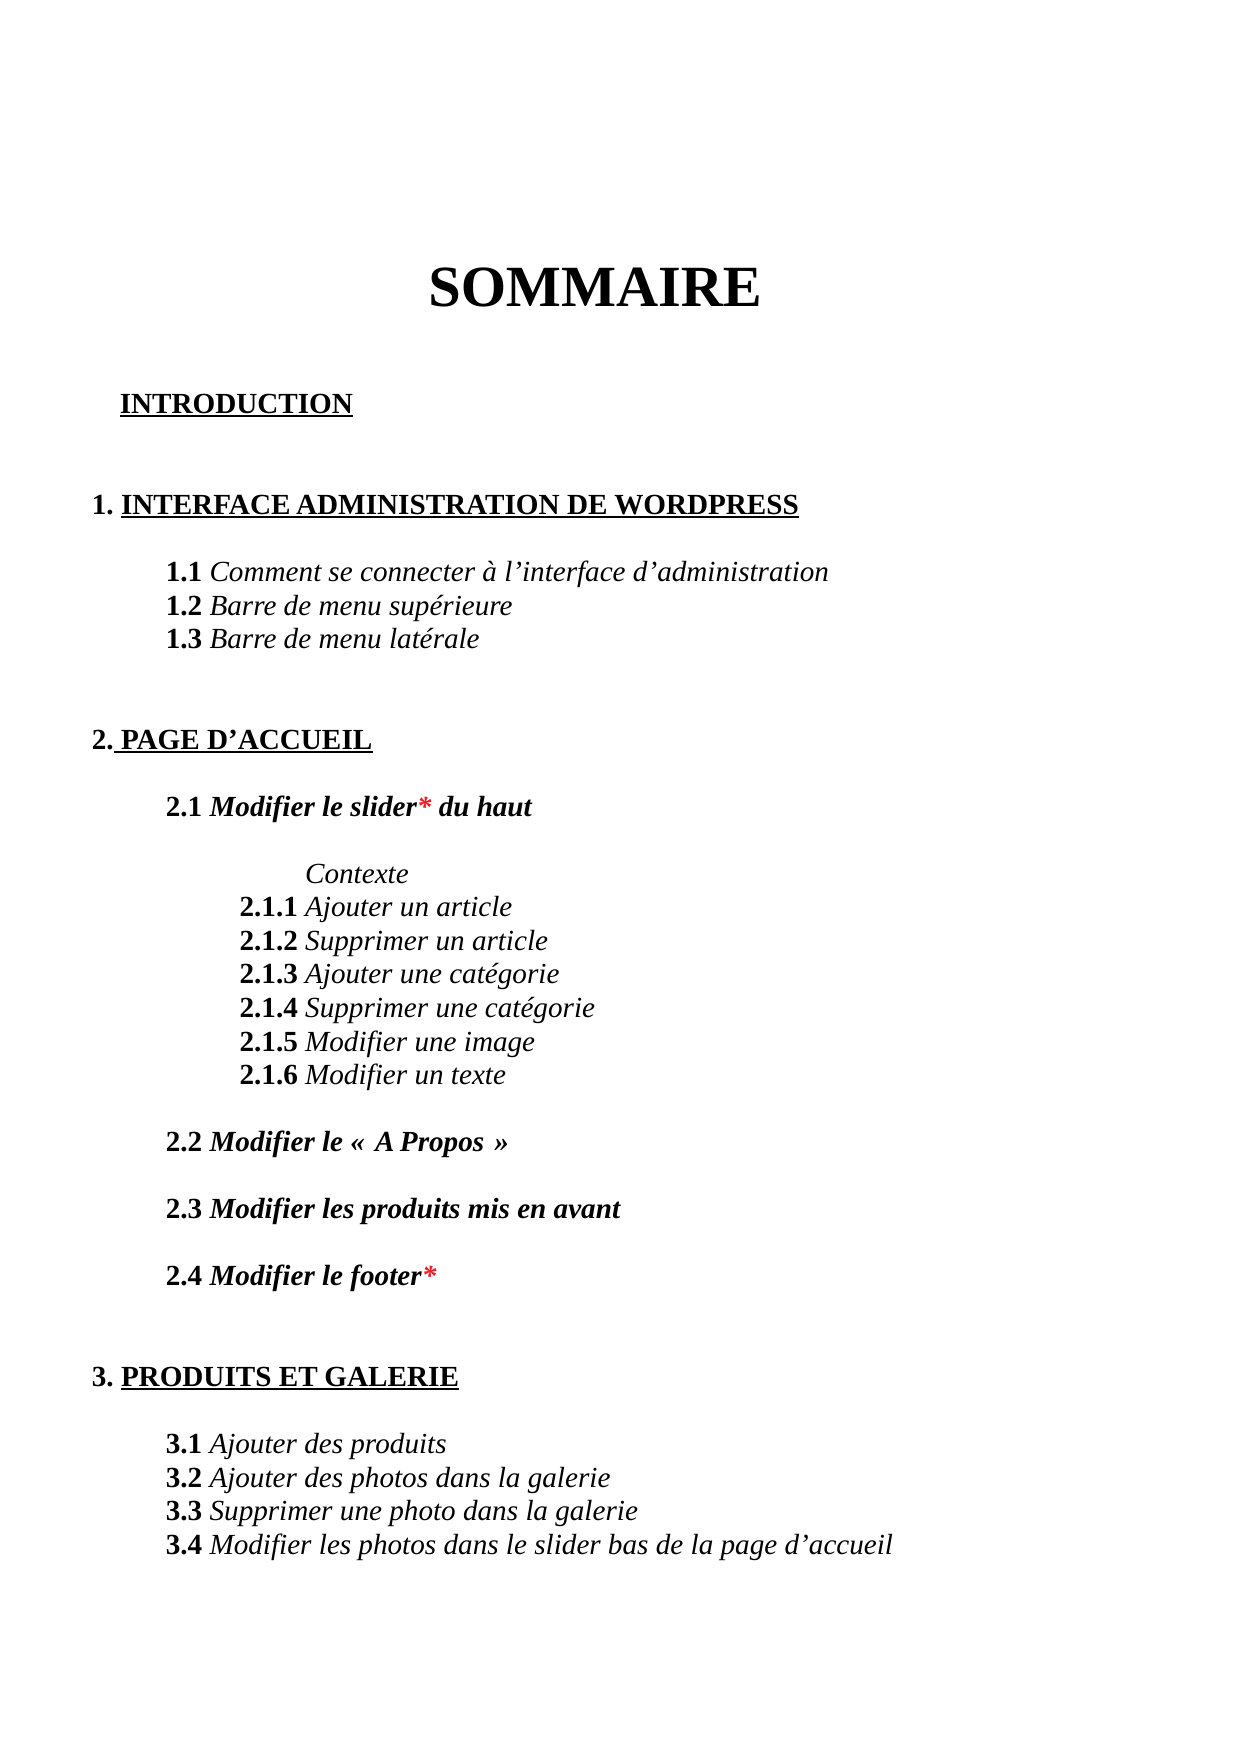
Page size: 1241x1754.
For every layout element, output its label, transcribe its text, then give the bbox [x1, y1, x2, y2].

text SOMMAIRE [3, 252, 1187, 319]
text 2.1.1 Ajouter un article [92, 889, 1187, 923]
text 2.3 Modifier les produits mis en avant [92, 1191, 1187, 1225]
text 3.1 Ajouter des produits [92, 1426, 1187, 1460]
text 2.4 Modifier le footer* [92, 1258, 1187, 1292]
text 1.1 Comment se connecter à l’interface d’administration [92, 554, 1187, 588]
text 1.2 Barre de menu supérieure [92, 588, 1187, 621]
text 3. PRODUITS ET GALERIE [92, 1359, 1187, 1393]
text 2. PAGE D’ACCUEIL [92, 722, 1187, 755]
text 2.2 Modifier le « A Propos » [92, 1124, 1187, 1158]
text 3.3 Supprimer une photo dans la galerie [92, 1493, 1187, 1527]
text Contexte [92, 856, 1187, 889]
text 2.1 Modifier le slider* du haut [92, 789, 1187, 822]
text 3.4 Modifier les photos dans le slider bas de la page d’accueil [92, 1527, 1187, 1560]
text 2.1.6 Modifier un texte [92, 1057, 1187, 1091]
text INTRODUCTION [98, 386, 1187, 420]
text 1.3 Barre de menu latérale [92, 621, 1187, 655]
text 1. INTERFACE ADMINISTRATION DE WORDPRESS [92, 487, 1187, 521]
text 2.1.3 Ajouter une catégorie [92, 957, 1187, 990]
text 3.2 Ajouter des photos dans la galerie [92, 1460, 1187, 1493]
text 2.1.2 Supprimer un article [92, 923, 1187, 957]
text 2.1.5 Modifier une image [92, 1024, 1187, 1057]
text 2.1.4 Supprimer une catégorie [92, 990, 1187, 1024]
